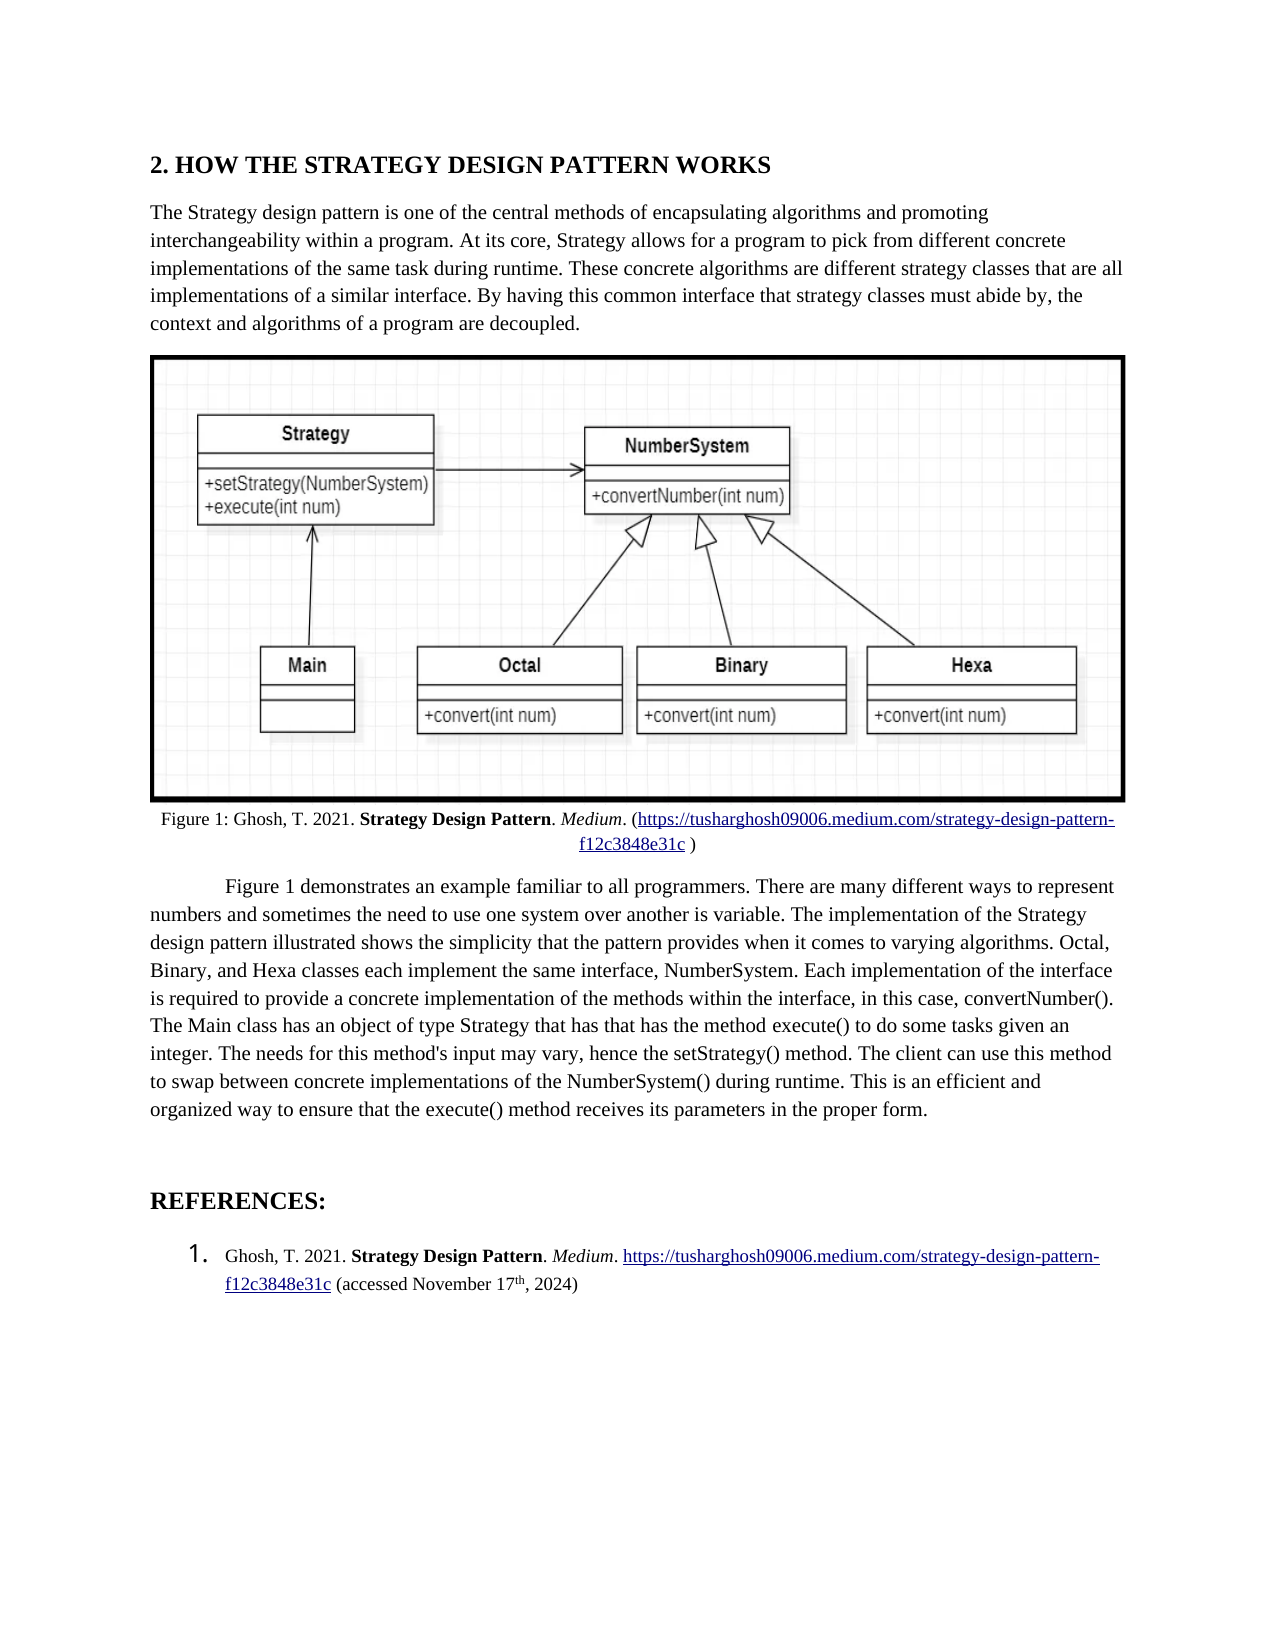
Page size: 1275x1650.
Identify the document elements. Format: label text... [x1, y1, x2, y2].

list Ghosh, T. 2021. Strategy Design Pattern. Medium. https://tusharghosh09006.medium.com/strategy-design-pattern-f12c3848e31c (accessed November 17th, 2024) [187, 1236, 1125, 1295]
text 2. HOW THE STRATEGY DESIGN PATTERN WORKS [150, 150, 1125, 179]
text REFERENCES: [150, 1186, 1125, 1214]
text Figure 1: Ghosh, T. 2021. Strategy Design Pattern. Medium. (https://tusharghosh09006.medium.com/strategy-design-pattern-f12c3848e31c ) [150, 805, 1125, 854]
text The Strategy design pattern is one of the central methods of encapsulating algorithms and promoting interchangeability within a program. At its core, Strategy allows for a program to pick from different concrete implementations of the same task during runtime. These concrete algorithms are different strategy classes that are all implementations of a similar interface. By having this common interface that strategy classes must abide by, the context and algorithms of a program are decoupled. [150, 200, 1125, 335]
text Figure 1 demonstrates an example familiar to all programmers. There are many different ways to represent numbers and sometimes the need to use one system over another is variable. The implementation of the Strategy design pattern illustrated shows the simplicity that the pattern provides when it comes to varying algorithms. Octal, Binary, and Hexa classes each implement the same interface, NumberSystem. Each implementation of the interface is required to provide a concrete implementation of the methods within the interface, in this case, convertNumber(). The Main class has an object of type Strategy that has that has the method execute() to do some tasks given an integer. The needs for this method's input may vary, hence the setStrategy() method. The client can use this method to swap between concrete implementations of the NumberSystem() during runtime. This is an efficient and organized way to ensure that the execute() method receives its parameters in the proper form. [150, 874, 1125, 1121]
